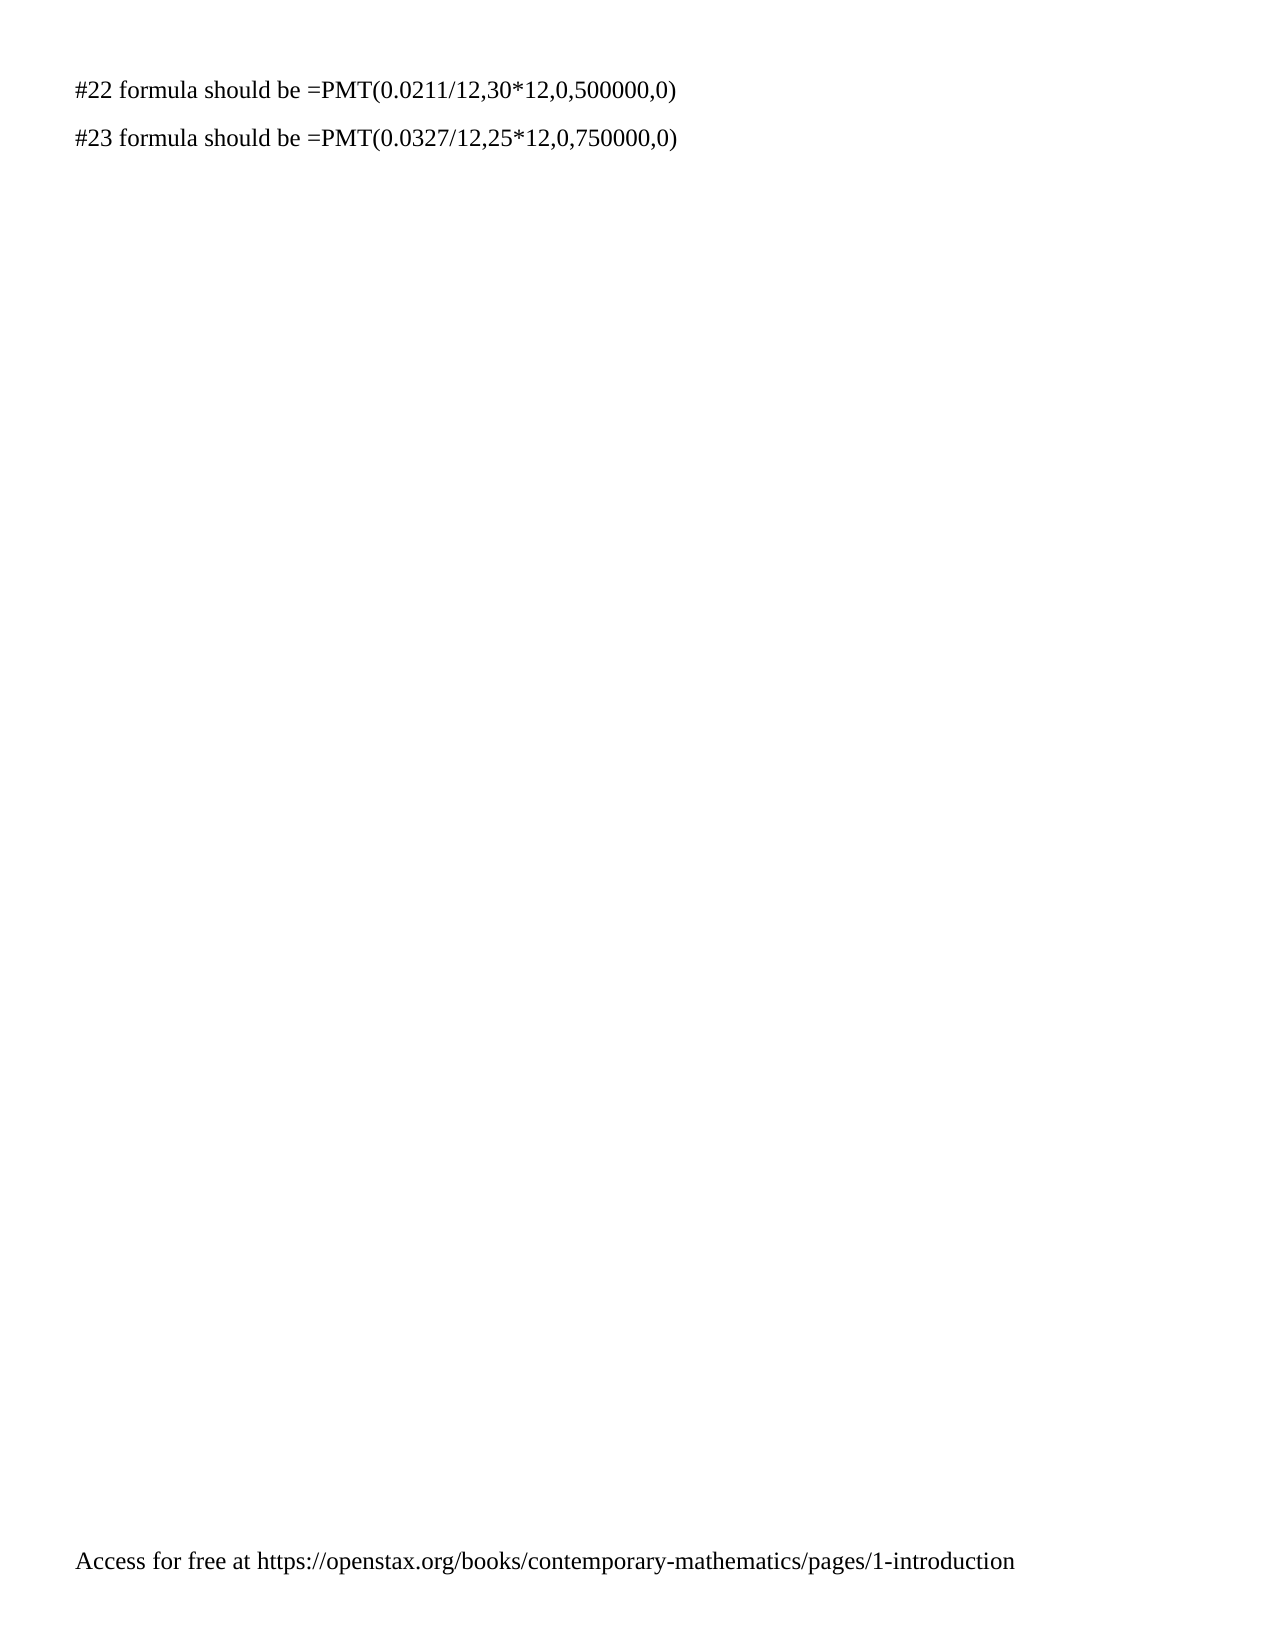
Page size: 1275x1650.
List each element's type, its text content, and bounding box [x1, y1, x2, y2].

text #22 formula should be =PMT(0.0211/12,30*12,0,500000,0) [75, 75, 1125, 104]
text #23 formula should be =PMT(0.0327/12,25*12,0,750000,0) [75, 123, 1125, 151]
